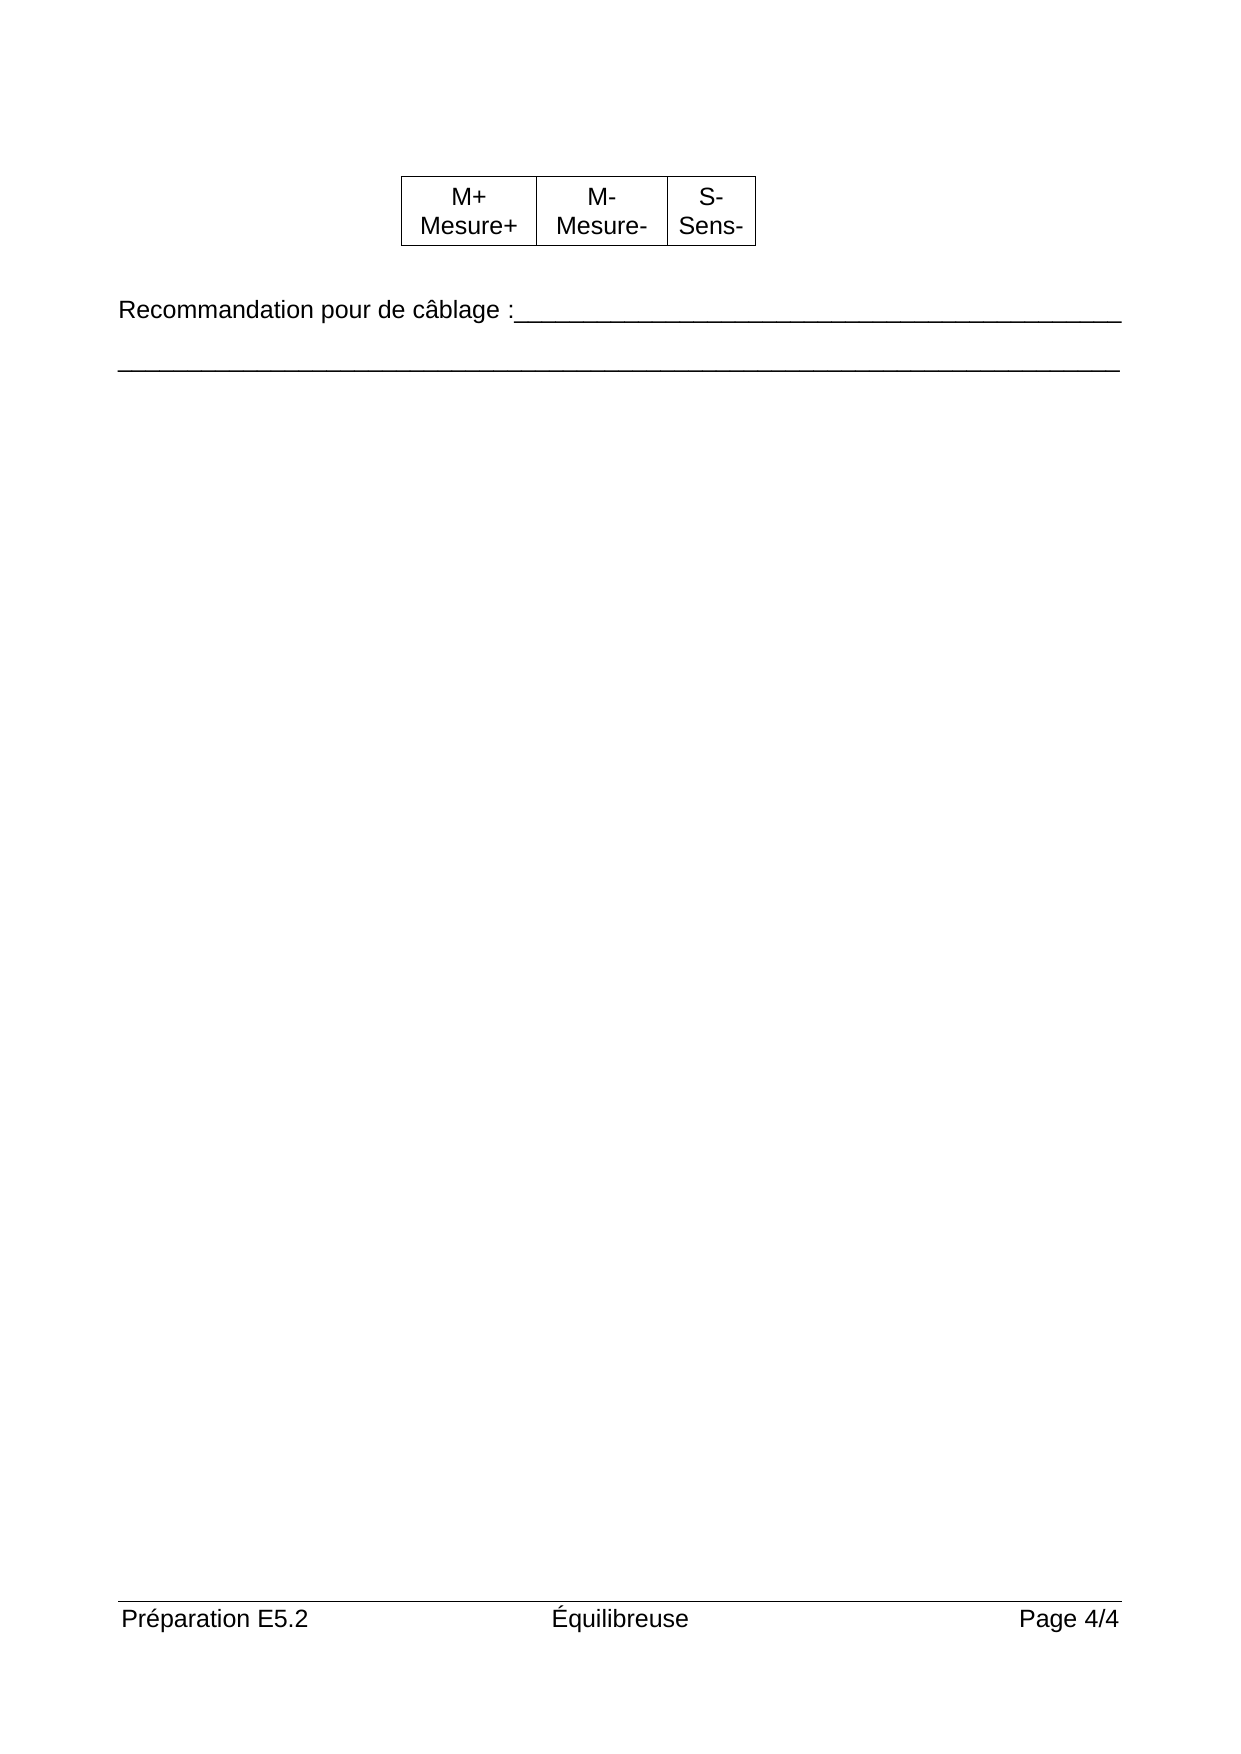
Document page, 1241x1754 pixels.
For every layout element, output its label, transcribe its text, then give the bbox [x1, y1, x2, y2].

table_cell M-Mesure- [537, 177, 667, 245]
table_cell M+ Mesure+ [402, 177, 536, 245]
table_cell S- Sens- [668, 177, 755, 245]
text Recommandation pour de câblage : [118, 294, 1122, 323]
